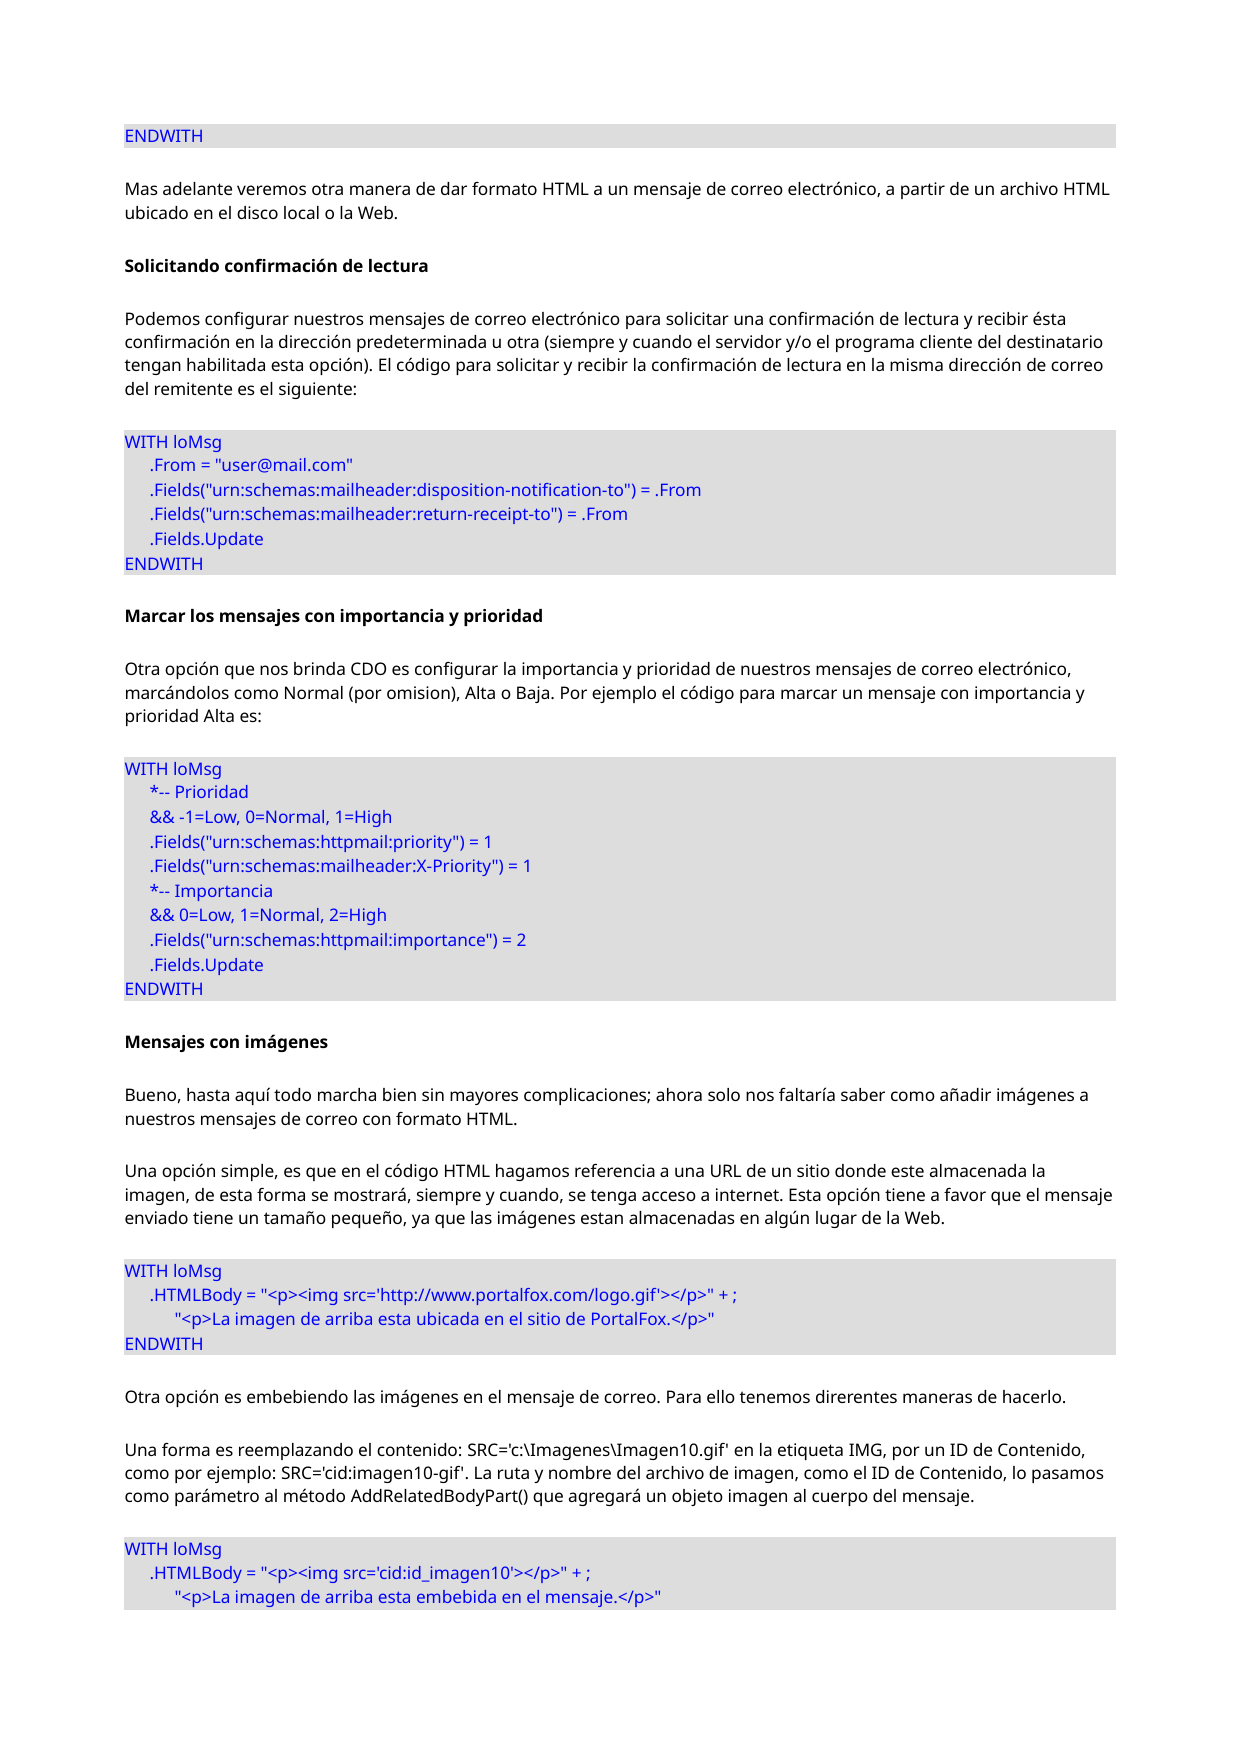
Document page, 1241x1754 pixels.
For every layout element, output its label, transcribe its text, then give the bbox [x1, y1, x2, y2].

table_cell ENDWITH Mas adelante veremos otra manera de dar formato HTML a un mensaje de correo electrónico, a partir de un archivo HTML ubicado en el disco local o la Web. Solicitando confirmación de lectura Podemos configurar nuestros mensajes de correo electrónico para solicitar una confirmación de lectura y recibir ésta confirmación en la dirección predeterminada u otra (siempre y cuando el servidor y/o el programa cliente del destinatario tengan habilitada esta opción). El código para solicitar y recibir la confirmación de lectura en la misma dirección de correo del remitente es el siguiente: WITH loMsg .From = "user@mail.com" .Fields("urn:schemas:mailheader:disposition-notification-to") = .From .Fields("urn:schemas:mailheader:return-receipt-to") = .From .Fields.Update ENDWITH Marcar los mensajes con importancia y prioridad Otra opción que nos brinda CDO es configurar la importancia y prioridad de nuestros mensajes de correo electrónico, marcándolos como Normal (por omision), Alta o Baja. Por ejemplo el código para marcar un mensaje con importancia y prioridad Alta es: WITH loMsg *-- Prioridad && -1=Low, 0=Normal, 1=High .Fields("urn:schemas:httpmail:priority") = 1 .Fields("urn:schemas:mailheader:X-Priority") = 1 *-- Importancia && 0=Low, 1=Normal, 2=High .Fields("urn:schemas:httpmail:importance") = 2 .Fields.Update ENDWITH Mensajes con imágenes Bueno, hasta aquí todo marcha bien sin mayores complicaciones; ahora solo nos faltaría saber como añadir imágenes a nuestros mensajes de correo con formato HTML. Una opción simple, es que en el código HTML hagamos referencia a una URL de un sitio donde este almacenada la imagen, de esta forma se mostrará, siempre y cuando, se tenga acceso a internet. Esta opción tiene a favor que el mensaje enviado tiene un tamaño pequeño, ya que las imágenes estan almacenadas en algún lugar de la Web. WITH loMsg .HTMLBody = "<p><img src='http://www.portalfox.com/logo.gif'></p>" + ; "<p>La imagen de arriba esta ubicada en el sitio de PortalFox.</p>" ENDWITH Otra opción es embebiendo las imágenes en el mensaje de correo. Para ello tenemos direrentes maneras de hacerlo. Una forma es reemplazando el contenido: SRC='c:\Imagenes\Imagen10.gif' en la etiqueta IMG, por un ID de Contenido, como por ejemplo: SRC='cid:imagen10-gif'. La ruta y nombre del archivo de imagen, como el ID de Contenido, lo pasamos como parámetro al método AddRelatedBodyPart() que agregará un objeto imagen al cuerpo del mensaje. WITH loMsg .HTMLBody = "<p><img src='cid:id_imagen10'></p>" + ; "<p>La imagen de arriba esta embebida en el mensaje.</p>" [118, 118, 1122, 1616]
